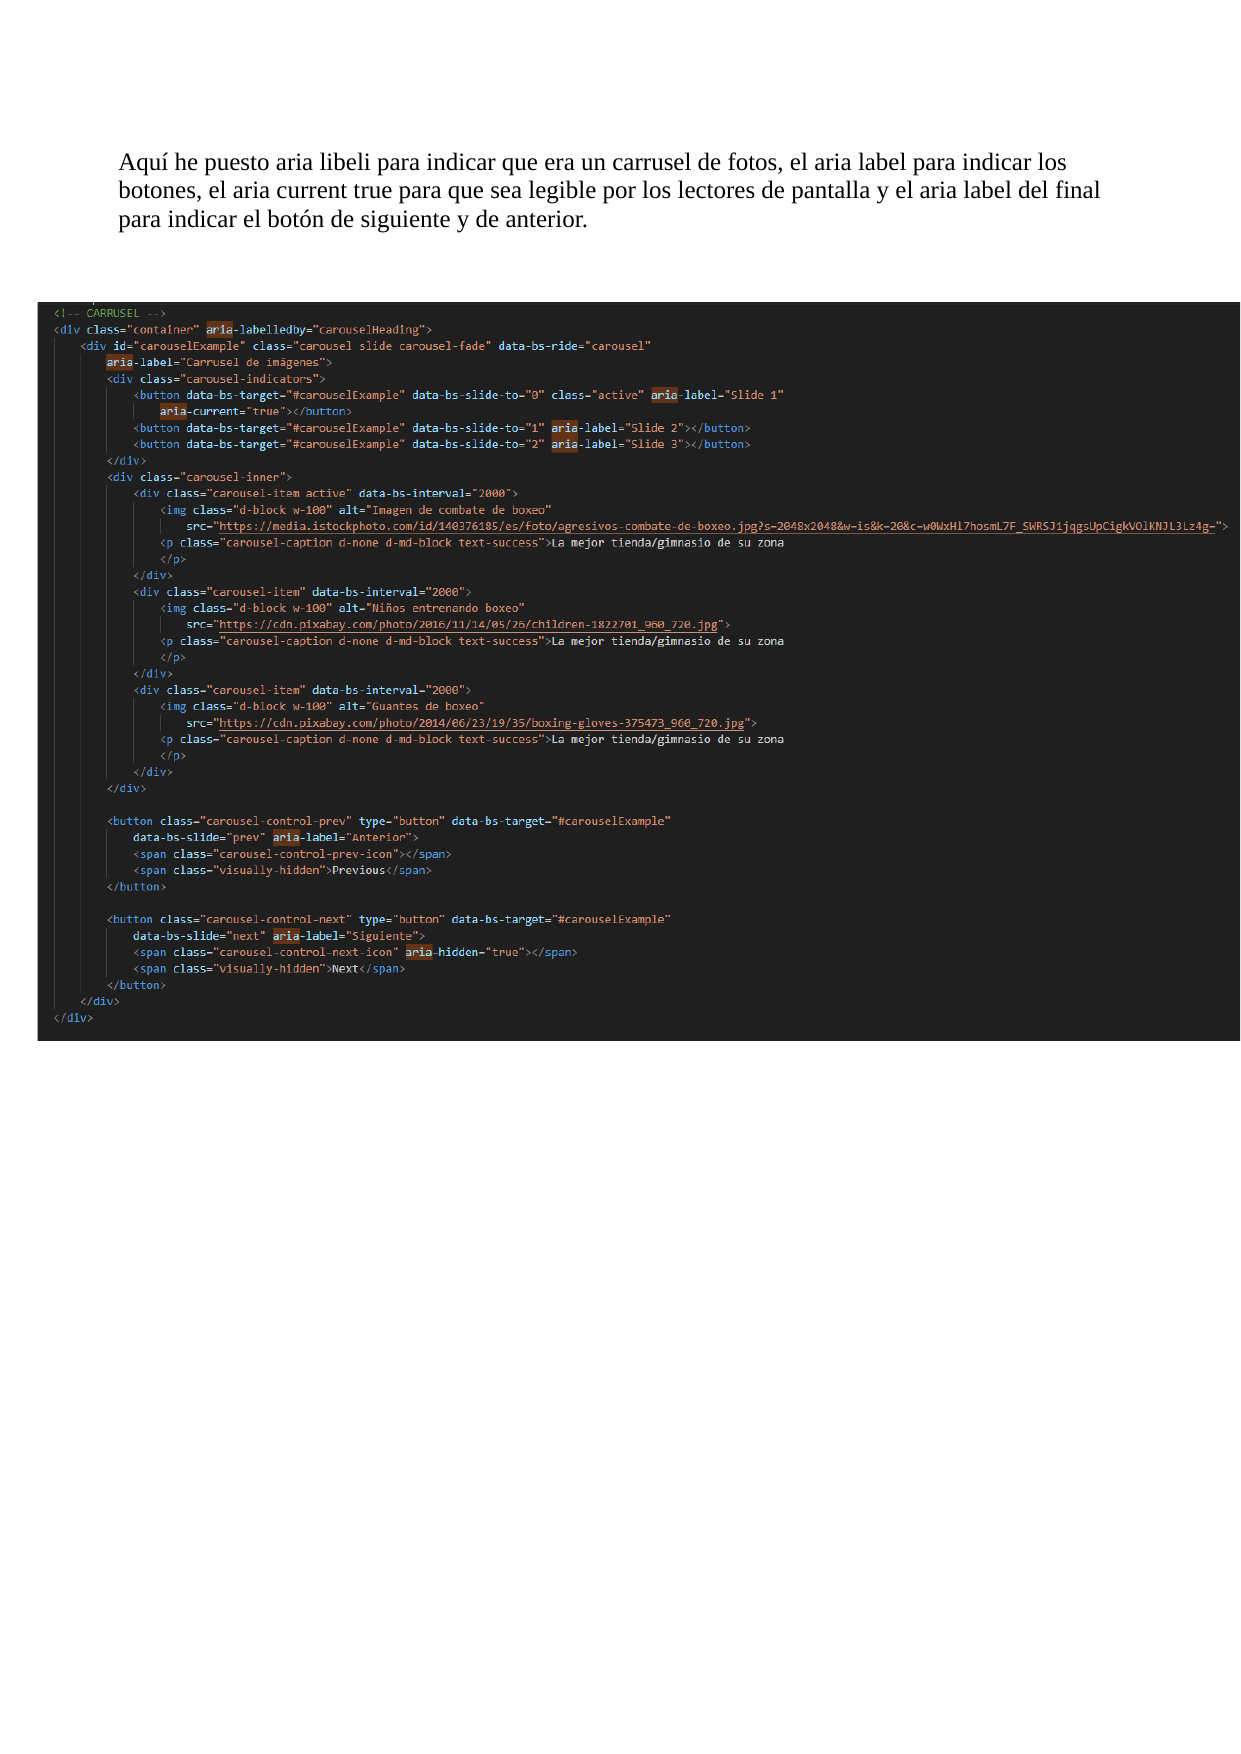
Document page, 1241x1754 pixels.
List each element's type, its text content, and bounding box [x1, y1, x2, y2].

text Aquí he puesto aria libeli para indicar que era un carrusel de fotos, el aria label para indicar los botones, el aria current true para que sea legible por los lectores de pantalla y el aria label del final para indicar el botón de siguiente y de anterior. [118, 147, 1122, 233]
